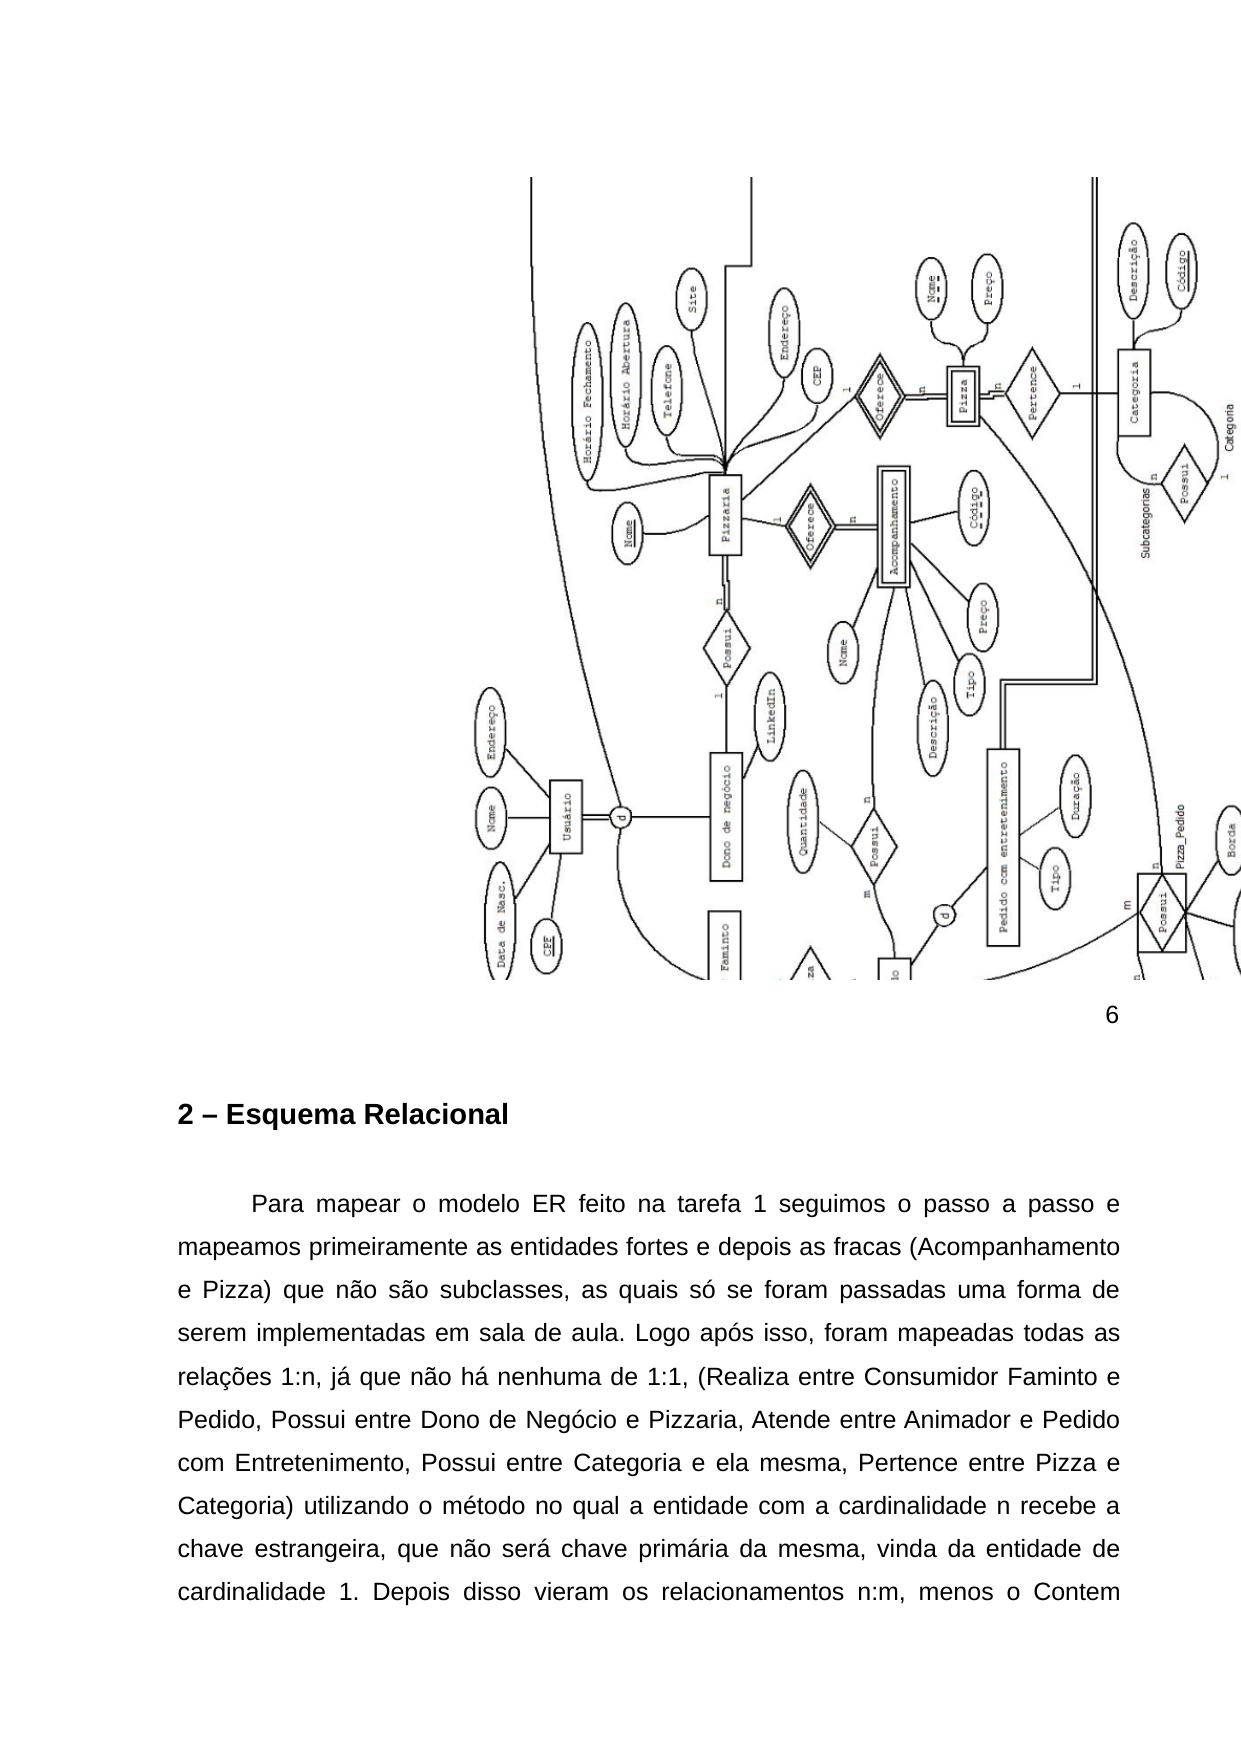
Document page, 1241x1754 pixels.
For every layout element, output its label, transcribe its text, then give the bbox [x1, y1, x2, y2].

text 2 – Esquema Relacional [177, 1097, 1122, 1130]
text Para mapear o modelo ER feito na tarefa 1 seguimos o passo a passo e mapeamos primeiramente as entidades fortes e depois as fracas (Acompanhamento e Pizza) que não são subclasses, as quais só se foram passadas uma forma de serem implementadas em sala de aula. Logo após isso, foram mapeadas todas as relações 1:n, já que não há nenhuma de 1:1, (Realiza entre Consumidor Faminto e Pedido, Possui entre Dono de Negócio e Pizzaria, Atende entre Animador e Pedido com Entretenimento, Possui entre Categoria e ela mesma, Pertence entre Pizza e Categoria) utilizando o método no qual a entidade com a cardinalidade n recebe a chave estrangeira, que não será chave primária da mesma, vinda da entidade de cardinalidade 1. Depois disso vieram os relacionamentos n:m, menos o Contem [177, 1189, 1122, 1606]
text 6 [177, 177, 1122, 1030]
